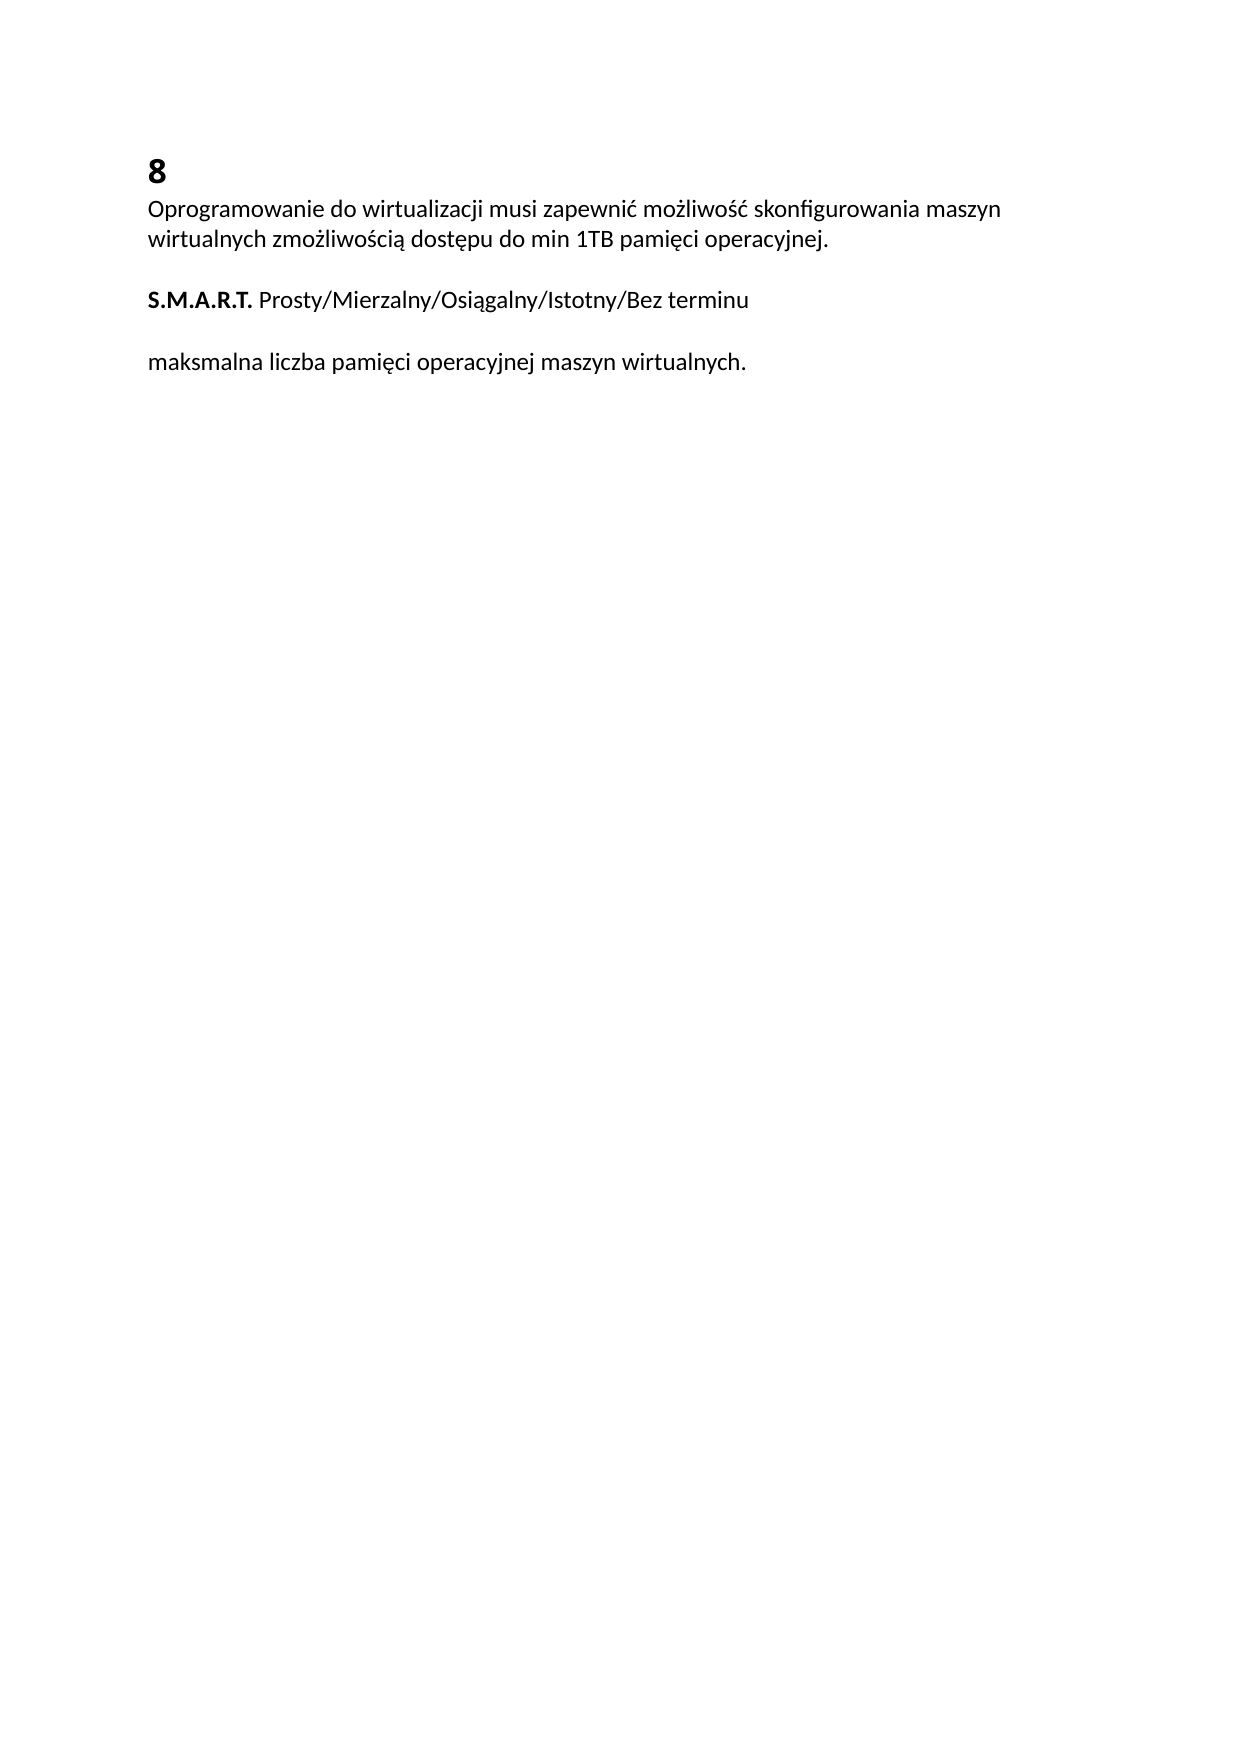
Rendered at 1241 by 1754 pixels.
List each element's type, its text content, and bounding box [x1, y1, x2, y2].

subtitle 8 [148, 148, 1093, 193]
text maksmalna liczba pamięci operacyjnej maszyn wirtualnych. [148, 346, 1093, 376]
text S.M.A.R.T. Prosty/Mierzalny/Osiągalny/Istotny/Bez terminu [148, 284, 1093, 315]
text Oprogramowanie do wirtualizacji musi zapewnić możliwość skonfigurowania maszyn wirtualnych zmożliwością dostępu do min 1TB pamięci operacyjnej. [148, 193, 1093, 254]
